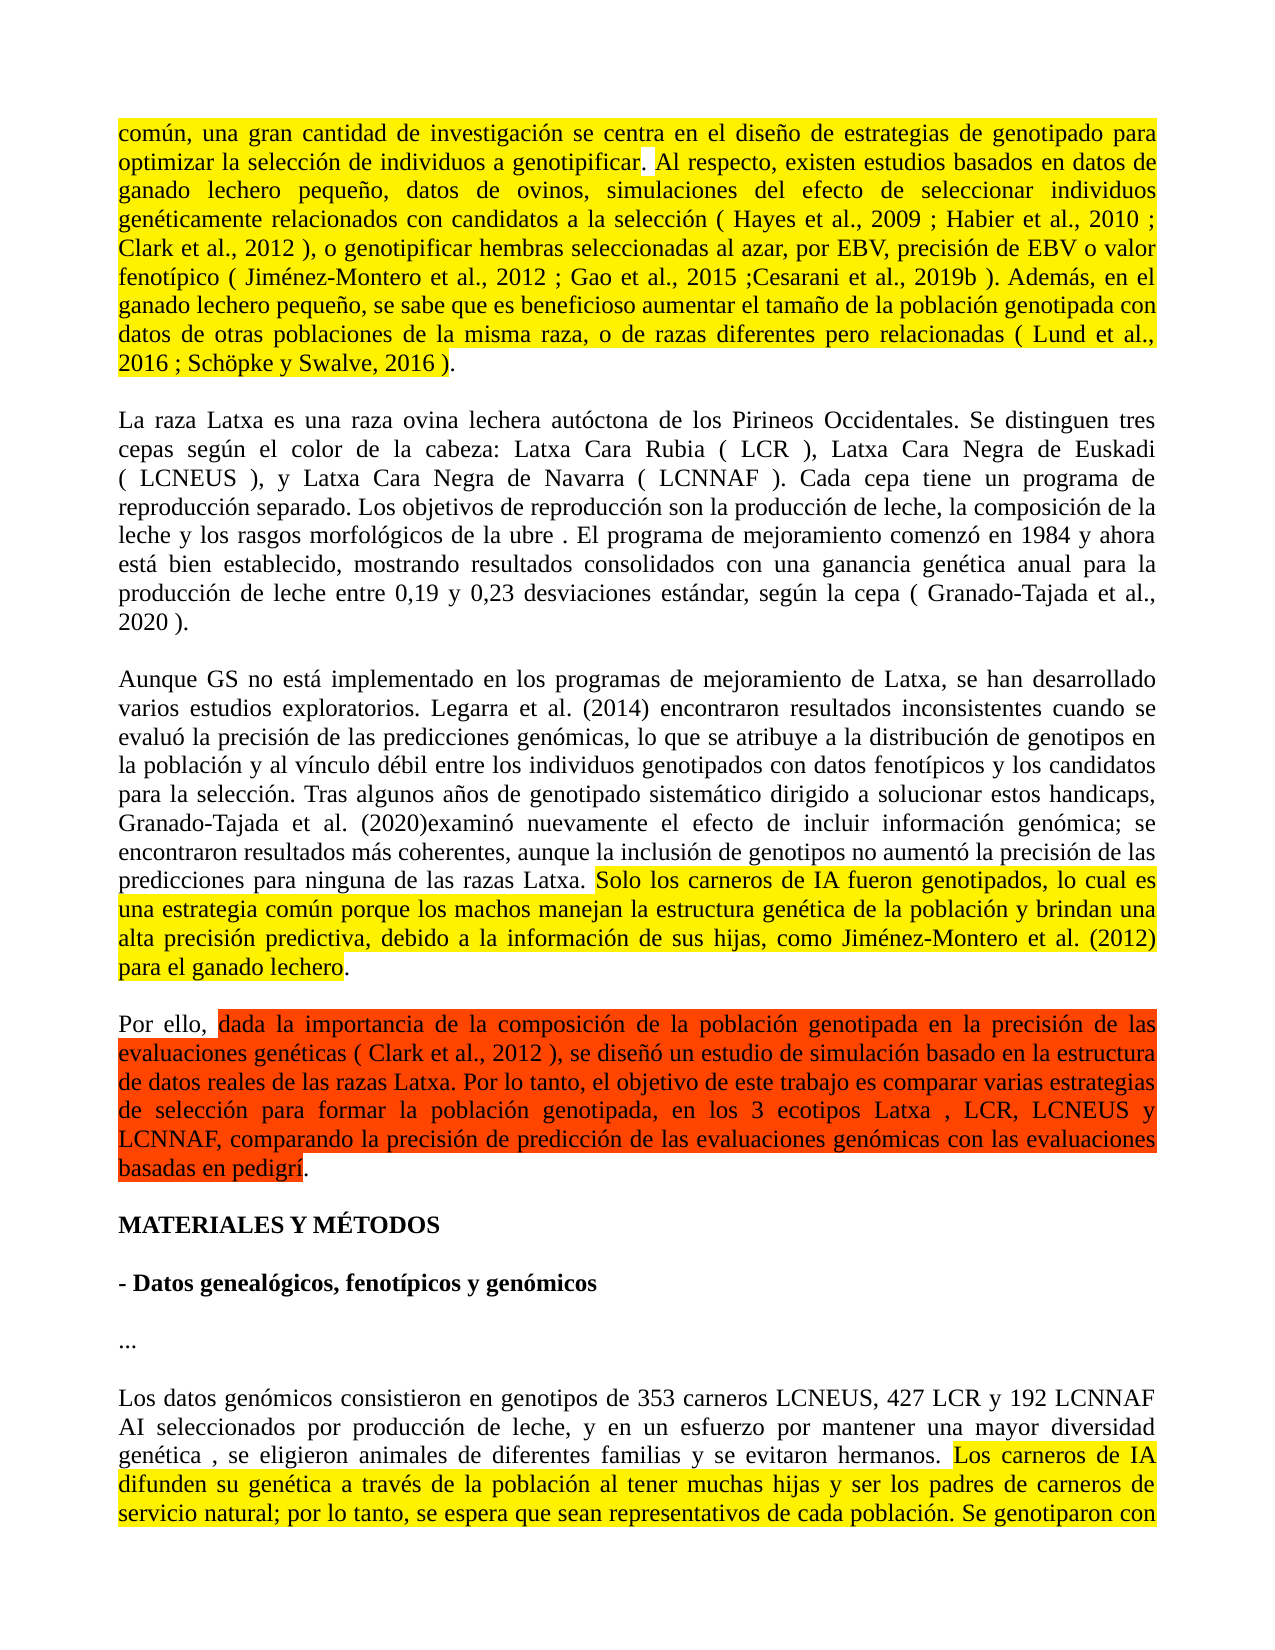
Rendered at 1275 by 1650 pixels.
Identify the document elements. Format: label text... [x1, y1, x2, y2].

text Aunque GS no está implementado en los programas de mejoramiento de Latxa, se han desarrollado varios estudios exploratorios. Legarra et al. (2014) encontraron resultados inconsistentes cuando se evaluó la precisión de las predicciones genómicas, lo que se atribuye a la distribución de genotipos en la población y al vínculo débil entre los individuos genotipados con datos fenotípicos y los candidatos para la selección. Tras algunos años de genotipado sistemático dirigido a solucionar estos handicaps, Granado-Tajada et al. (2020)examinó nuevamente el efecto de incluir información genómica; se encontraron resultados más coherentes, aunque la inclusión de genotipos no aumentó la precisión de las predicciones para ninguna de las razas Latxa. Solo los carneros de IA fueron genotipados, lo cual es una estrategia común porque los machos manejan la estructura genética de la población y brindan una alta precisión predictiva, debido a la información de sus hijas, como Jiménez-Montero et al. (2012) para el ganado lechero. [118, 664, 1157, 981]
text La raza Latxa es una raza ovina lechera autóctona de los Pirineos Occidentales. Se distinguen tres cepas según el color de la cabeza: Latxa Cara Rubia ( LCR ), Latxa Cara Negra de Euskadi ( LCNEUS ), y Latxa Cara Negra de Navarra ( LCNNAF ). Cada cepa tiene un programa de reproducción separado. Los objetivos de reproducción son la producción de leche, la composición de la leche y los rasgos morfológicos de la ubre . El programa de mejoramiento comenzó en 1984 y ahora está bien establecido, mostrando resultados consolidados con una ganancia genética anual para la producción de leche entre 0,19 y 0,23 desviaciones estándar, según la cepa ( Granado-Tajada et al., 2020 ). [118, 406, 1157, 636]
text ... [118, 1326, 1157, 1354]
text común, una gran cantidad de investigación se centra en el diseño de estrategias de genotipado para optimizar la selección de individuos a genotipificar. Al respecto, existen estudios basados ​​en datos de ganado lechero pequeño, datos de ovinos, simulaciones del efecto de seleccionar individuos genéticamente relacionados con candidatos a la selección ( Hayes et al., 2009 ; Habier et al., 2010 ; Clark et al., 2012 ), o genotipificar hembras seleccionadas al azar, por EBV, precisión de EBV o valor fenotípico ( Jiménez-Montero et al., 2012 ; Gao et al., 2015 ;Cesarani et al., 2019b ). Además, en el ganado lechero pequeño, se sabe que es beneficioso aumentar el tamaño de la población genotipada con datos de otras poblaciones de la misma raza, o de razas diferentes pero relacionadas ( Lund et al., 2016 ; Schöpke y Swalve, 2016 ). [118, 118, 1157, 377]
text - Datos genealógicos, fenotípicos y genómicos [118, 1268, 1157, 1297]
text Los datos genómicos consistieron en genotipos de 353 carneros LCNEUS, 427 LCR y 192 LCNNAF AI seleccionados por producción de leche, y en un esfuerzo por mantener una mayor diversidad genética , se eligieron animales de diferentes familias y se evitaron hermanos. Los carneros de IA difunden su genética a través de la población al tener muchas hijas y ser los padres de carneros de servicio natural; por lo tanto, se espera que sean representativos de cada población. Se genotiparon con [118, 1383, 1157, 1527]
text Por ello, dada la importancia de la composición de la población genotipada en la precisión de las evaluaciones genéticas ( Clark et al., 2012 ), se diseñó un estudio de simulación basado en la estructura de datos reales de las razas Latxa. Por lo tanto, el objetivo de este trabajo es comparar varias estrategias de selección para formar la población genotipada, en los 3 ecotipos Latxa , LCR, LCNEUS y LCNNAF, comparando la precisión de predicción de las evaluaciones genómicas con las evaluaciones basadas en pedigrí. [118, 1009, 1157, 1182]
text MATERIALES Y MÉTODOS [118, 1211, 1157, 1239]
